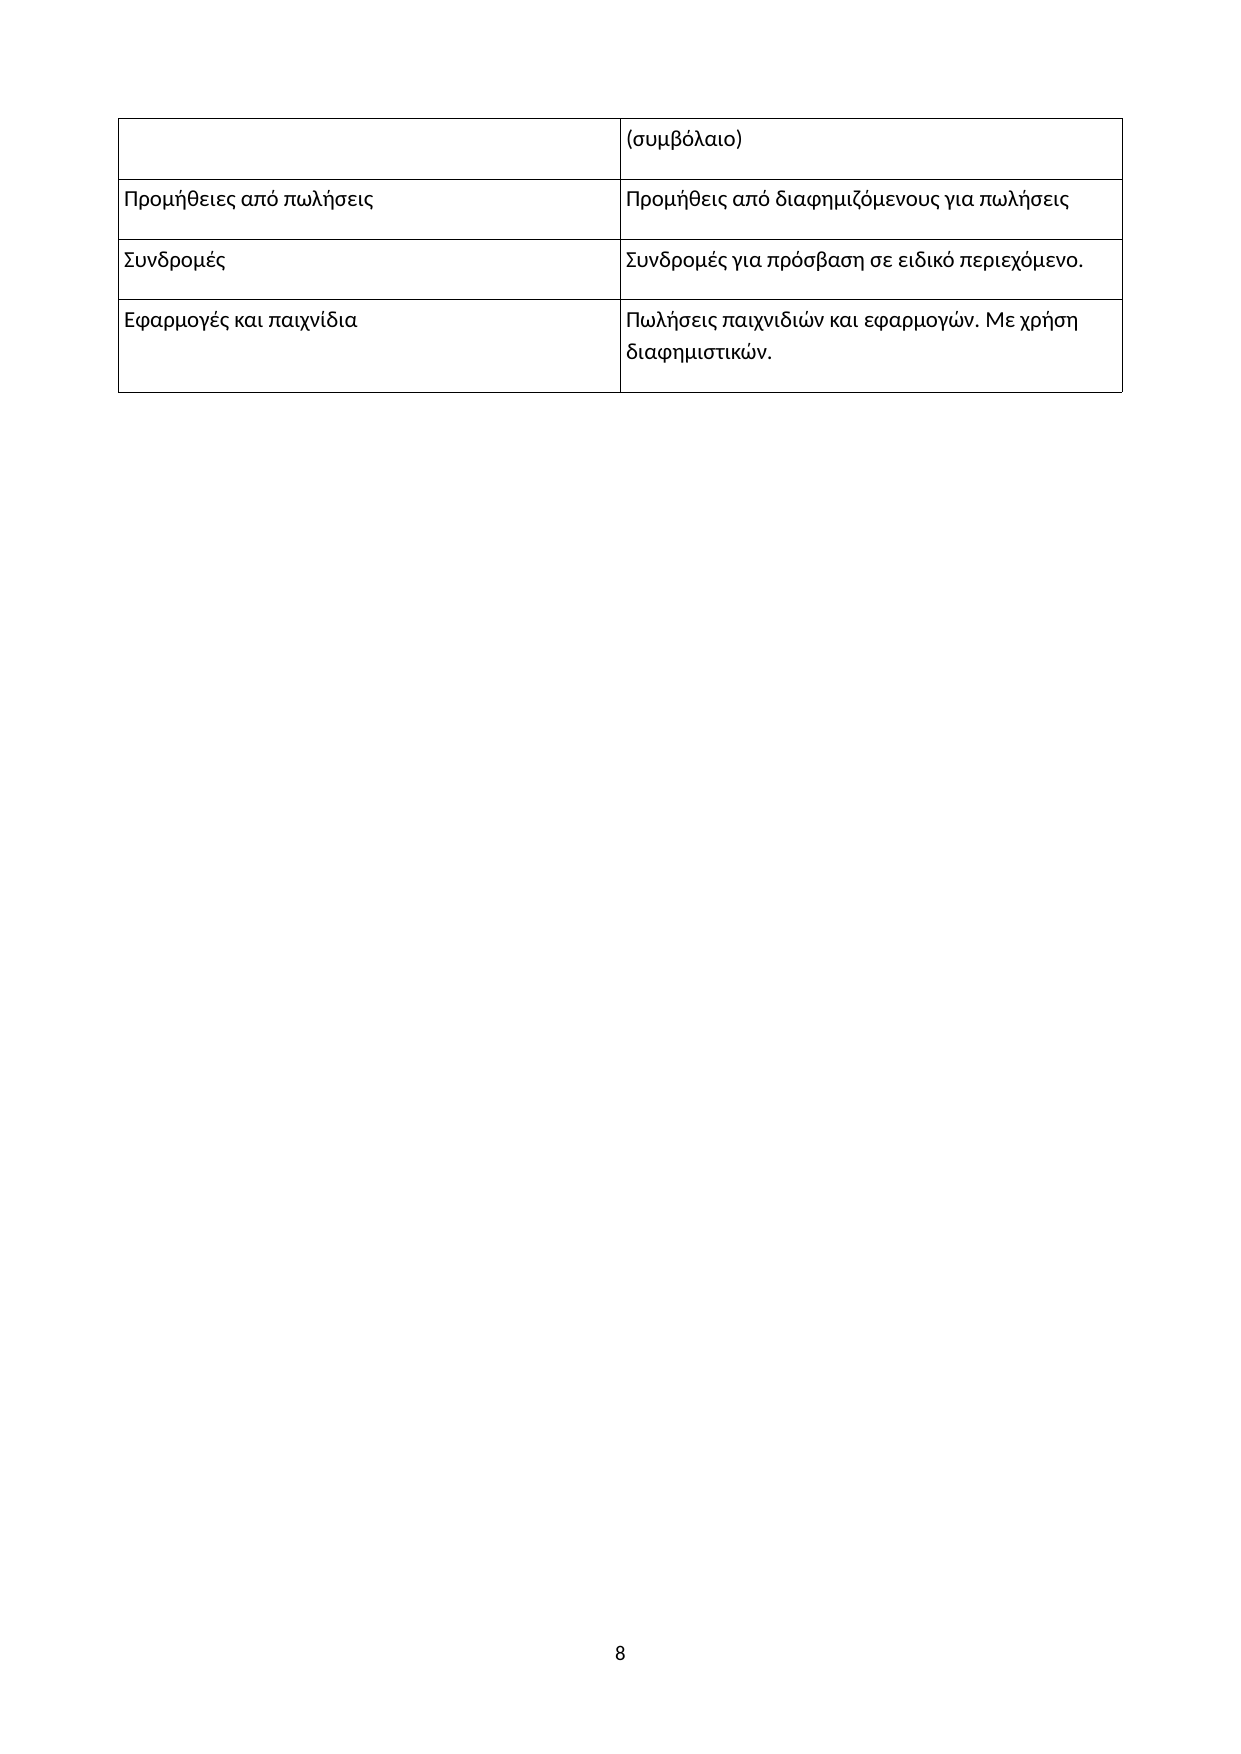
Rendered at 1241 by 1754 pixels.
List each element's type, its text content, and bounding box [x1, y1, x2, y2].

table_cell Εφαρμογές και παιχνίδια [119, 300, 620, 392]
table_cell Προμήθειες από πωλήσεις [119, 180, 620, 239]
table_cell (συμβόλαιο) [621, 119, 1122, 178]
table_cell Πωλήσεις παιχνιδιών και εφαρμογών. Με χρήση διαφημιστικών. [621, 300, 1122, 392]
table_cell [119, 119, 620, 178]
table_cell Προμήθεις από διαφημιζόμενους για πωλήσεις [621, 180, 1122, 239]
table_cell Συνδρομές για πρόσβαση σε ειδικό περιεχόμενο. [621, 240, 1122, 299]
table_cell Συνδρομές [119, 240, 620, 299]
